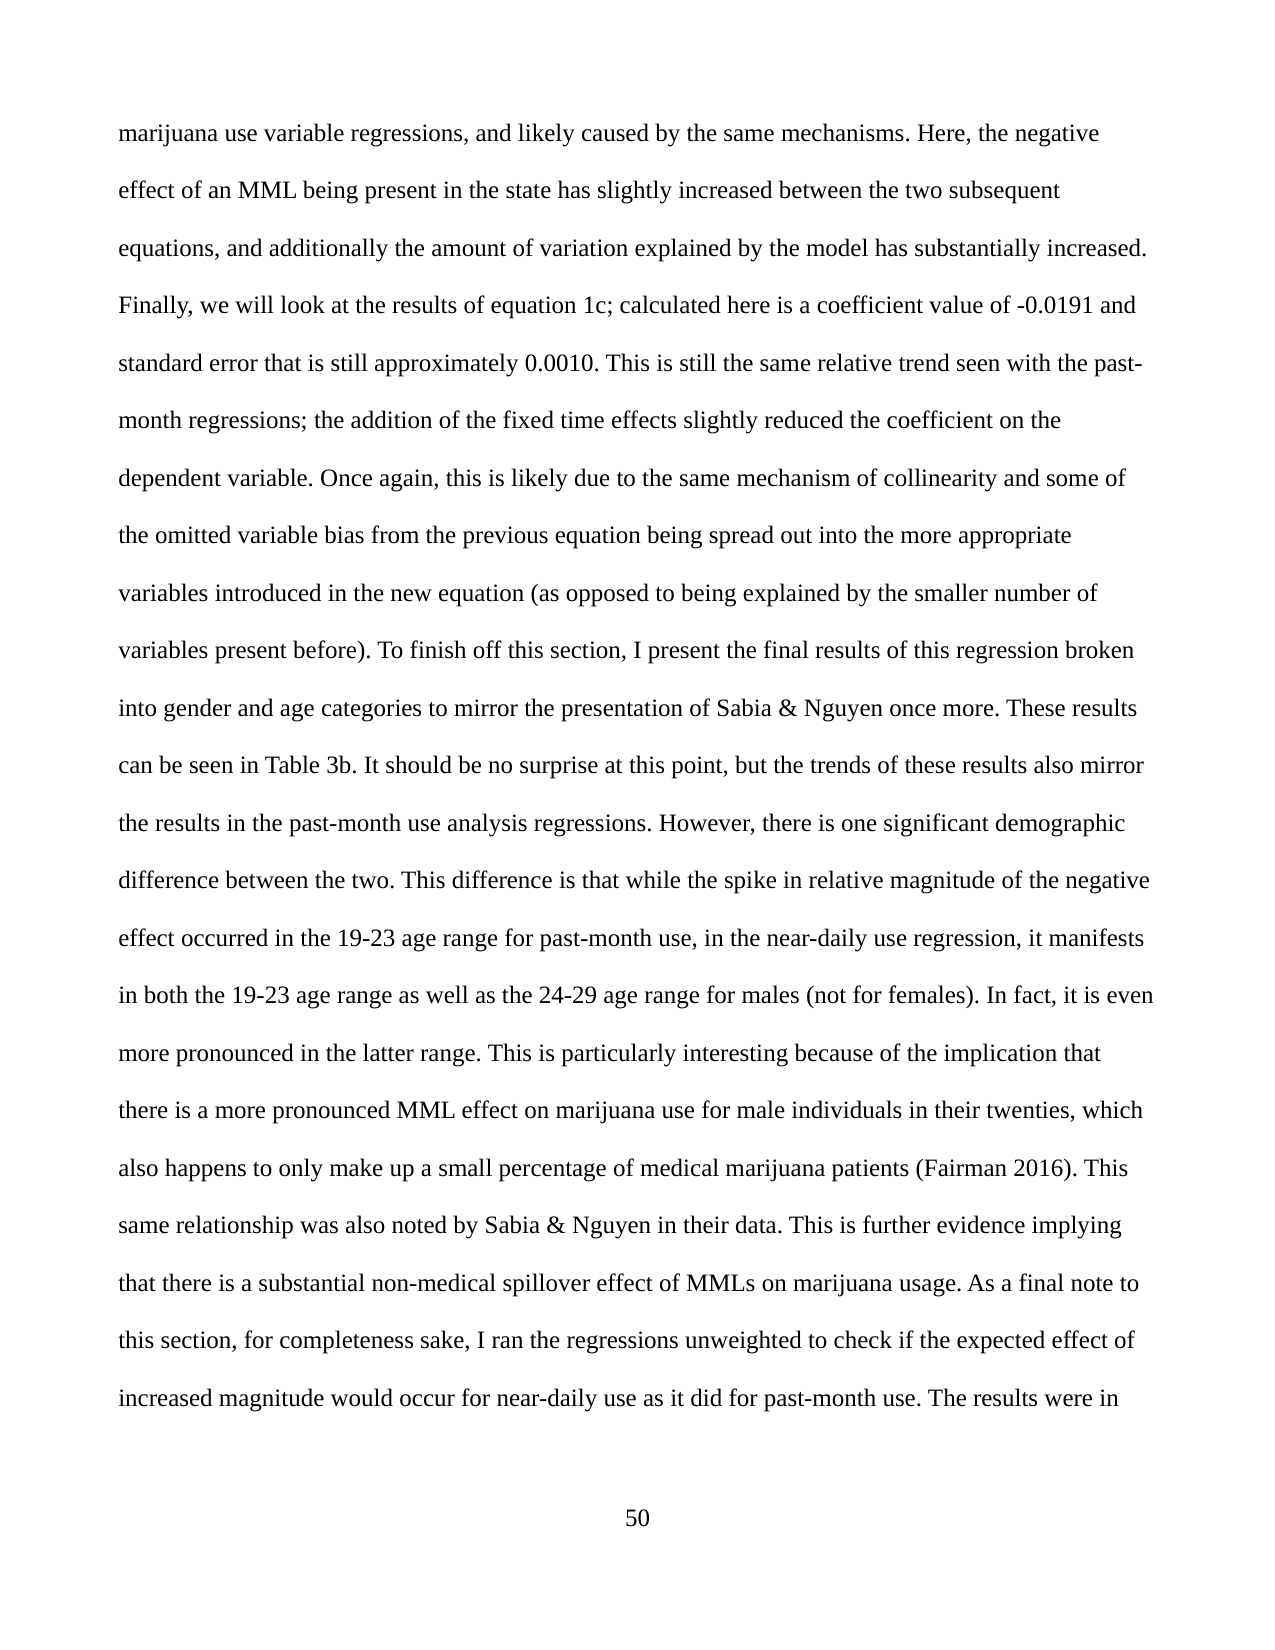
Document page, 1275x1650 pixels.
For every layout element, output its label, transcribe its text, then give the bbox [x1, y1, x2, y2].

text marijuana use variable regressions, and likely caused by the same mechanisms. Here, the negative effect of an MML being present in the state has slightly increased between the two subsequent equations, and additionally the amount of variation explained by the model has substantially increased. Finally, we will look at the results of equation 1c; calculated here is a coefficient value of -0.0191 and standard error that is still approximately 0.0010. This is still the same relative trend seen with the past-month regressions; the addition of the fixed time effects slightly reduced the coefficient on the dependent variable. Once again, this is likely due to the same mechanism of collinearity and some of the omitted variable bias from the previous equation being spread out into the more appropriate variables introduced in the new equation (as opposed to being explained by the smaller number of variables present before). To finish off this section, I present the final results of this regression broken into gender and age categories to mirror the presentation of Sabia & Nguyen once more. These results can be seen in Table 3b. It should be no surprise at this point, but the trends of these results also mirror the results in the past-month use analysis regressions. However, there is one significant demographic difference between the two. This difference is that while the spike in relative magnitude of the negative effect occurred in the 19-23 age range for past-month use, in the near-daily use regression, it manifests in both the 19-23 age range as well as the 24-29 age range for males (not for females). In fact, it is even more pronounced in the latter range. This is particularly interesting because of the implication that there is a more pronounced MML effect on marijuana use for male individuals in their twenties, which also happens to only make up a small percentage of medical marijuana patients (Fairman 2016). This same relationship was also noted by Sabia & Nguyen in their data. This is further evidence implying that there is a substantial non-medical spillover effect of MMLs on marijuana usage. As a final note to this section, for completeness sake, I ran the regressions unweighted to check if the expected effect of increased magnitude would occur for near-daily use as it did for past-month use. The results were in [118, 118, 1157, 1412]
